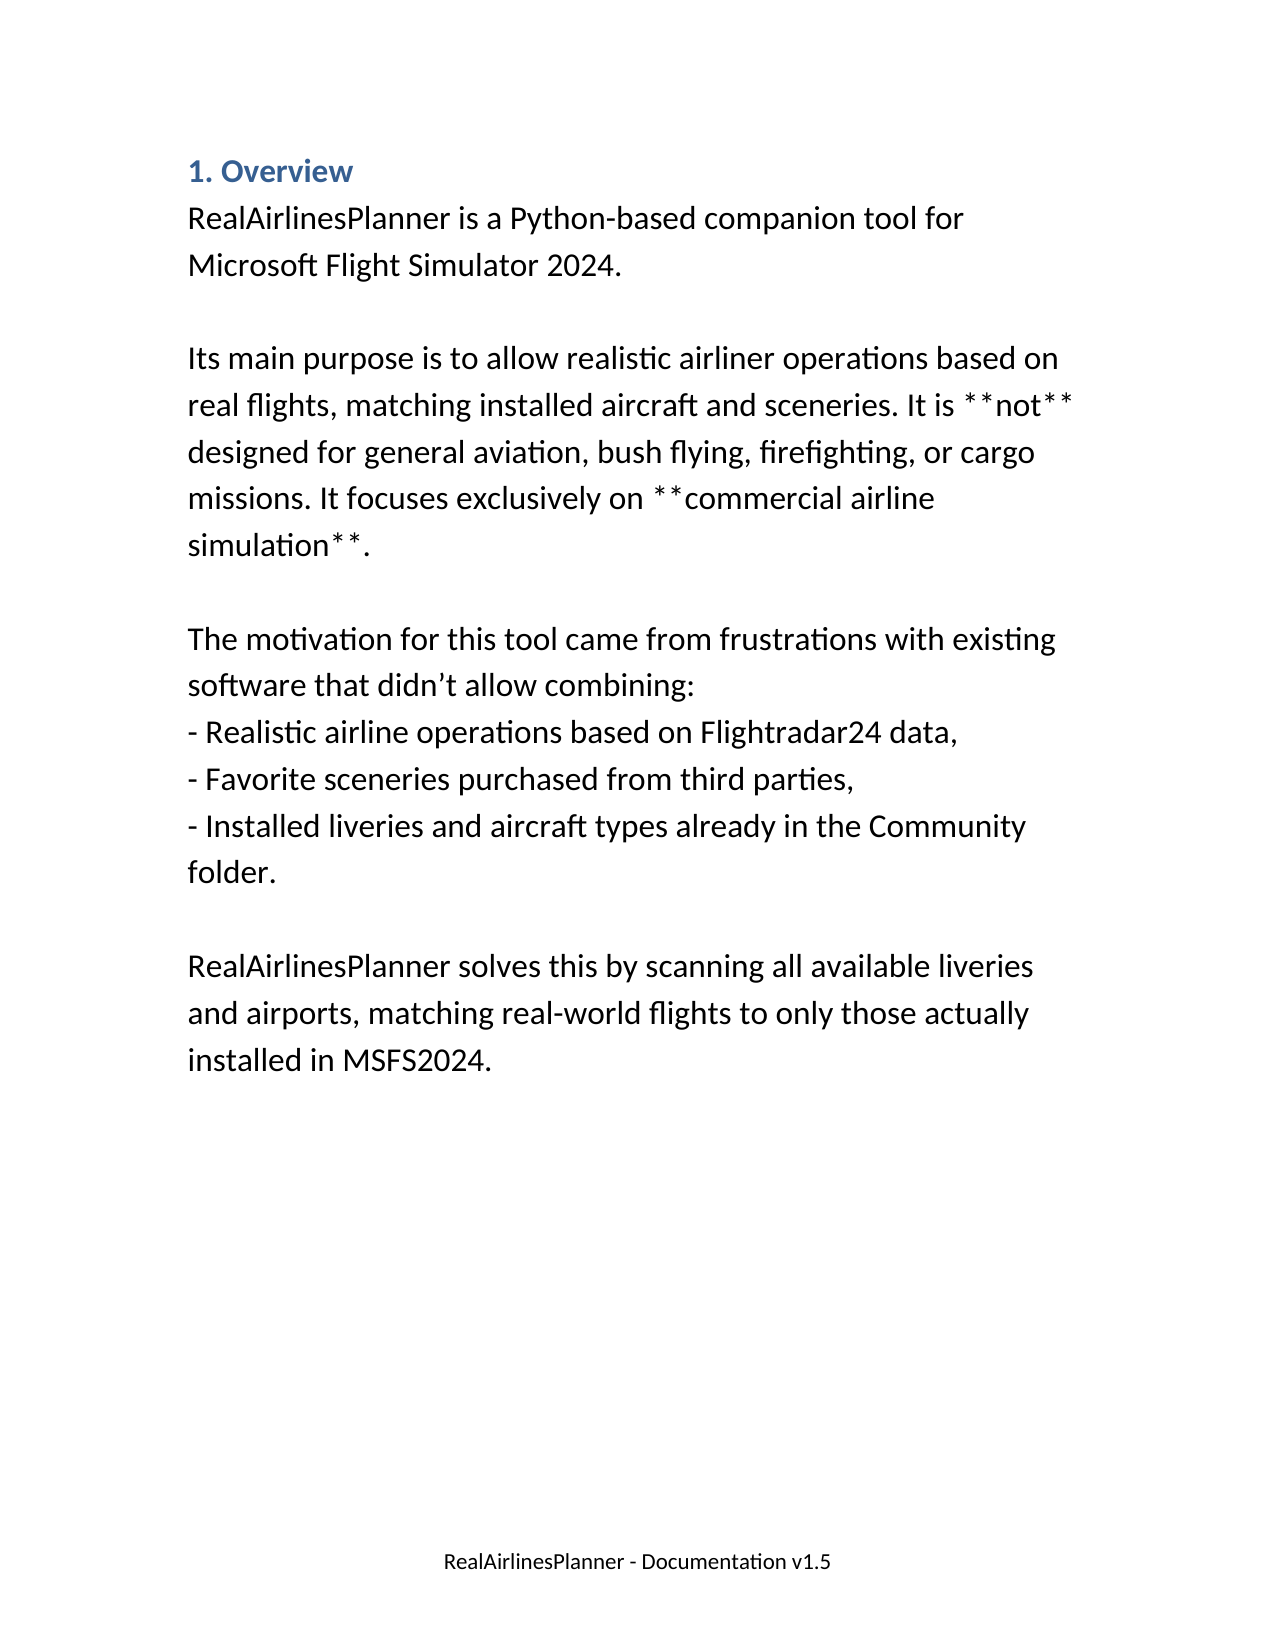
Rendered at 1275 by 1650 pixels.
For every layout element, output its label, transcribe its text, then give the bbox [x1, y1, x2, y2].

text RealAirlinesPlanner is a Python-based companion tool for Microsoft Flight Simulator 2024. Its main purpose is to allow realistic airliner operations based on real flights, matching installed aircraft and sceneries. It is **not** designed for general aviation, bush flying, firefighting, or cargo missions. It focuses exclusively on **commercial airline simulation**. The motivation for this tool came from frustrations with existing software that didn’t allow combining: - Realistic airline operations based on Flightradar24 data, - Favorite sceneries purchased from third parties, - Installed liveries and aircraft types already in the Community folder. RealAirlinesPlanner solves this by scanning all available liveries and airports, matching real-world flights to only those actually installed in MSFS2024. [187, 197, 1087, 1144]
subtitle 1. Overview [187, 150, 1087, 191]
